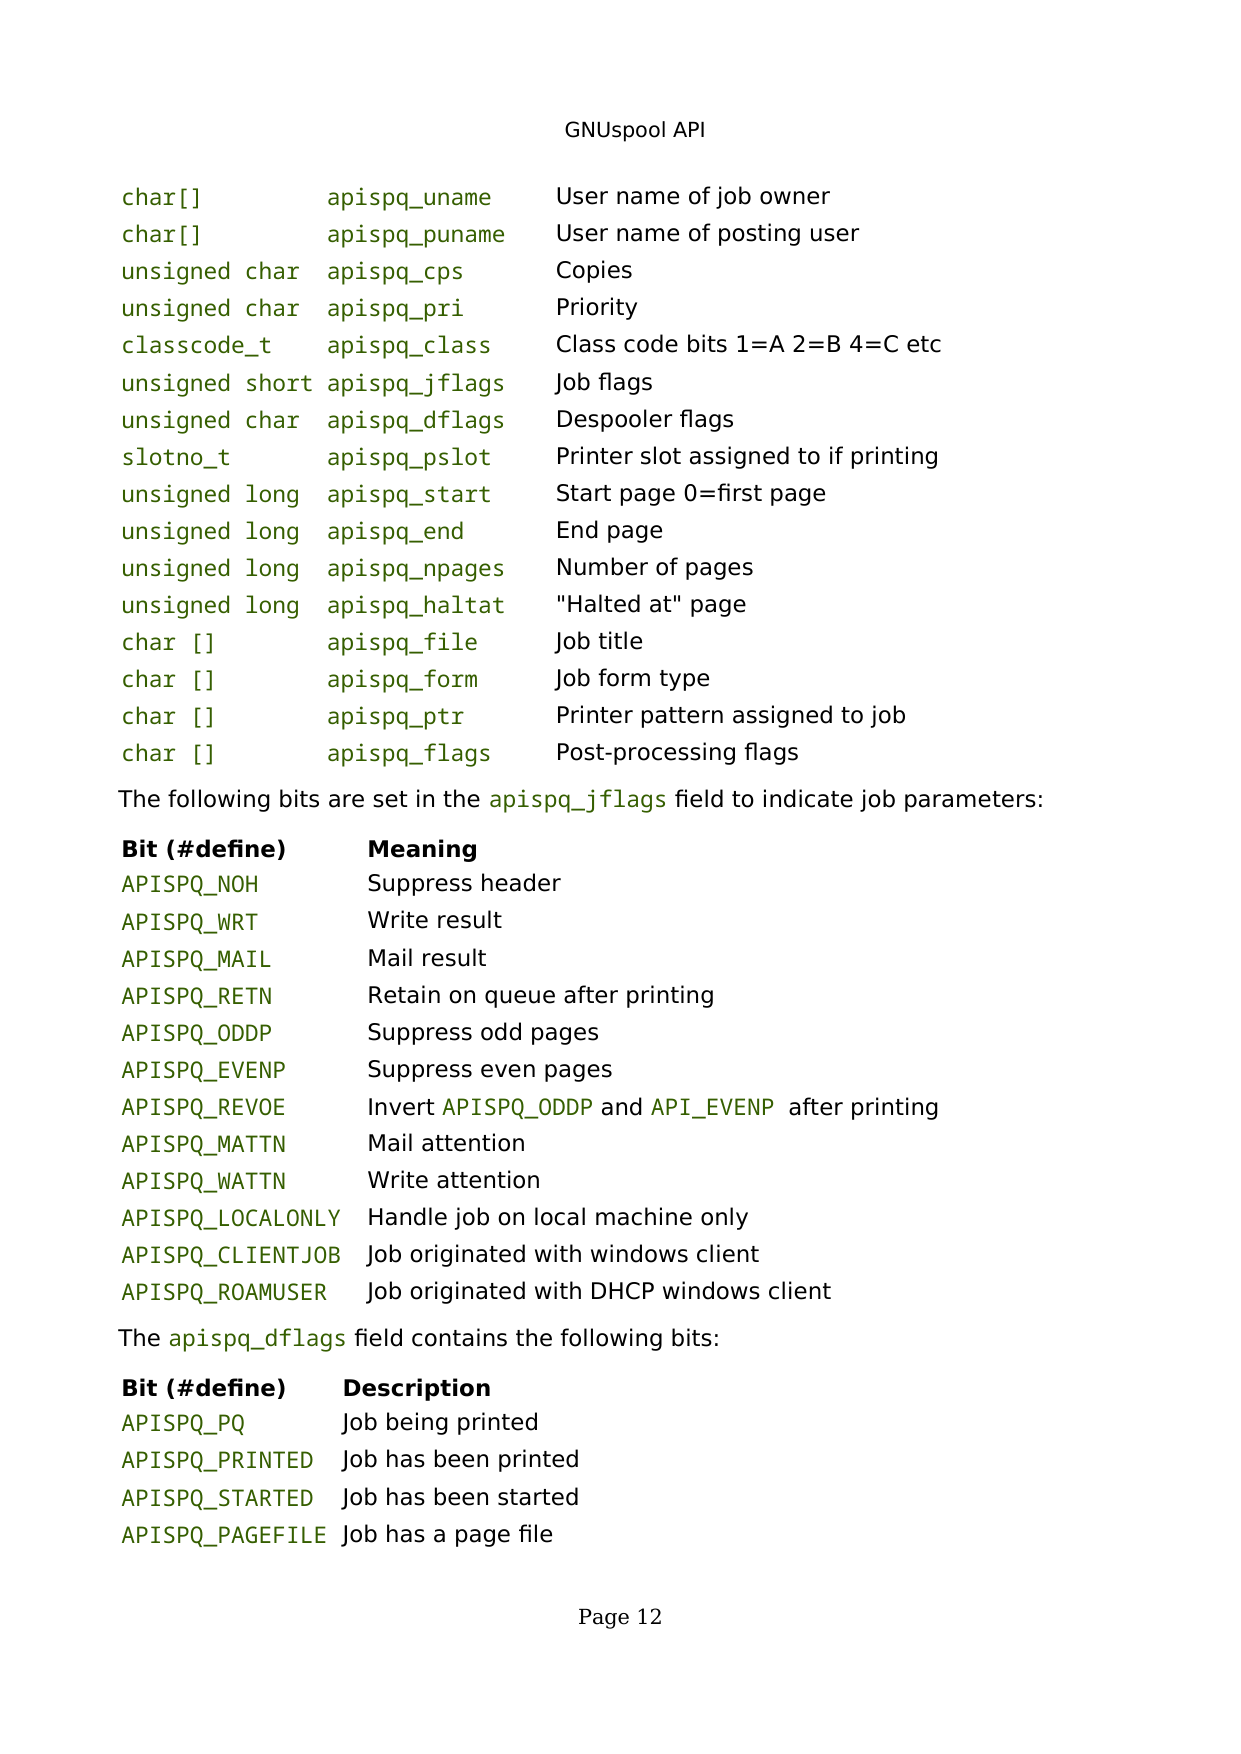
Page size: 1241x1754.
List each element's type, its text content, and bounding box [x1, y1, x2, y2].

table_cell APISPQ_REVOE [118, 1088, 364, 1125]
table_cell unsigned char [118, 401, 324, 438]
table_cell apispq_start [324, 475, 553, 512]
table_cell Job title [553, 623, 1046, 660]
table_cell apispq_flags [324, 734, 553, 771]
table_cell apispq_pri [324, 289, 553, 326]
table_header Description [340, 1372, 664, 1404]
table_cell Copies [553, 252, 1046, 289]
table_cell apispq_file [324, 623, 553, 660]
table_cell Printer slot assigned to if printing [553, 438, 1046, 475]
table_cell User name of job owner [553, 178, 1046, 215]
table_header Meaning [364, 833, 958, 865]
table_cell APISPQ_LOCALONLY [118, 1199, 364, 1236]
table_cell APISPQ_STARTED [118, 1479, 339, 1516]
table_cell unsigned long [118, 475, 324, 512]
table_cell "Halted at" page [553, 586, 1046, 623]
table_cell APISPQ_MATTN [118, 1125, 364, 1162]
table_cell Despooler flags [553, 401, 1046, 438]
table_cell APISPQ_PAGEFILE [118, 1516, 339, 1553]
table_cell char [] [118, 623, 324, 660]
table_cell APISPQ_WRT [118, 903, 364, 939]
table_cell APISPQ_EVENP [118, 1051, 364, 1088]
table_cell User name of posting user [553, 215, 1046, 252]
table_cell Write attention [364, 1162, 958, 1199]
table_cell char [] [118, 660, 324, 697]
table_cell Suppress header [364, 865, 958, 902]
table_cell Job has been started [340, 1479, 664, 1516]
table_cell unsigned long [118, 512, 324, 549]
table_cell APISPQ_RETN [118, 977, 364, 1014]
table_cell Job being printed [340, 1404, 664, 1441]
table_cell Mail attention [364, 1125, 958, 1162]
table_cell apispq_uname [324, 178, 553, 215]
table_cell apispq_dflags [324, 401, 553, 438]
table_cell Post-processing flags [553, 734, 1046, 771]
table_cell APISPQ_CLIENTJOB [118, 1236, 364, 1273]
table_cell apispq_end [324, 512, 553, 549]
table_cell Invert APISPQ_ODDP and API_EVENP after printing [364, 1088, 958, 1125]
text The following bits are set in the apispq_jflags field to indicate job parameters: [118, 783, 1122, 814]
table_cell Suppress odd pages [364, 1014, 958, 1051]
table_cell unsigned long [118, 586, 324, 623]
table_cell Job form type [553, 660, 1046, 697]
table_cell Number of pages [553, 549, 1046, 586]
table_cell End page [553, 512, 1046, 549]
table_cell Job originated with windows client [364, 1236, 958, 1273]
table_cell char [] [118, 697, 324, 734]
table_cell apispq_ptr [324, 697, 553, 734]
table_cell Job flags [553, 364, 1046, 401]
table_cell char[] [118, 215, 324, 252]
table_cell unsigned long [118, 549, 324, 586]
table_cell APISPQ_ODDP [118, 1014, 364, 1051]
table_cell char [] [118, 734, 324, 771]
table_cell apispq_cps [324, 252, 553, 289]
table_cell Job originated with DHCP windows client [364, 1273, 958, 1310]
table_cell APISPQ_WATTN [118, 1162, 364, 1199]
table_cell classcode_t [118, 326, 324, 363]
table_cell APISPQ_ROAMUSER [118, 1273, 364, 1310]
table_header Bit (#define) [118, 1372, 339, 1404]
table_cell Handle job on local machine only [364, 1199, 958, 1236]
text The apispq_dflags field contains the following bits: [118, 1322, 1122, 1353]
table_cell Printer pattern assigned to job [553, 697, 1046, 734]
table_cell Mail result [364, 940, 958, 977]
table_cell Suppress even pages [364, 1051, 958, 1088]
table_cell char[] [118, 178, 324, 215]
table_cell unsigned short [118, 364, 324, 401]
table_cell apispq_class [324, 326, 553, 363]
table_cell apispq_form [324, 660, 553, 697]
table_cell apispq_pslot [324, 438, 553, 475]
table_cell APISPQ_MAIL [118, 940, 364, 977]
table_cell Job has been printed [340, 1441, 664, 1478]
table_cell apispq_npages [324, 549, 553, 586]
table_cell APISPQ_NOH [118, 865, 364, 902]
table_cell unsigned char [118, 252, 324, 289]
table_cell APISPQ_PQ [118, 1404, 339, 1441]
table_header Bit (#define) [118, 833, 364, 865]
table_cell slotno_t [118, 438, 324, 475]
table_cell apispq_puname [324, 215, 553, 252]
table_cell Start page 0=first page [553, 475, 1046, 512]
table_cell Write result [364, 903, 958, 939]
table_cell Job has a page file [340, 1516, 664, 1553]
table_cell apispq_jflags [324, 364, 553, 401]
table_cell Class code bits 1=A 2=B 4=C etc [553, 326, 1046, 363]
table_cell unsigned char [118, 289, 324, 326]
table_cell Retain on queue after printing [364, 977, 958, 1014]
table_cell apispq_haltat [324, 586, 553, 623]
table_cell Priority [553, 289, 1046, 326]
table_cell APISPQ_PRINTED [118, 1441, 339, 1478]
